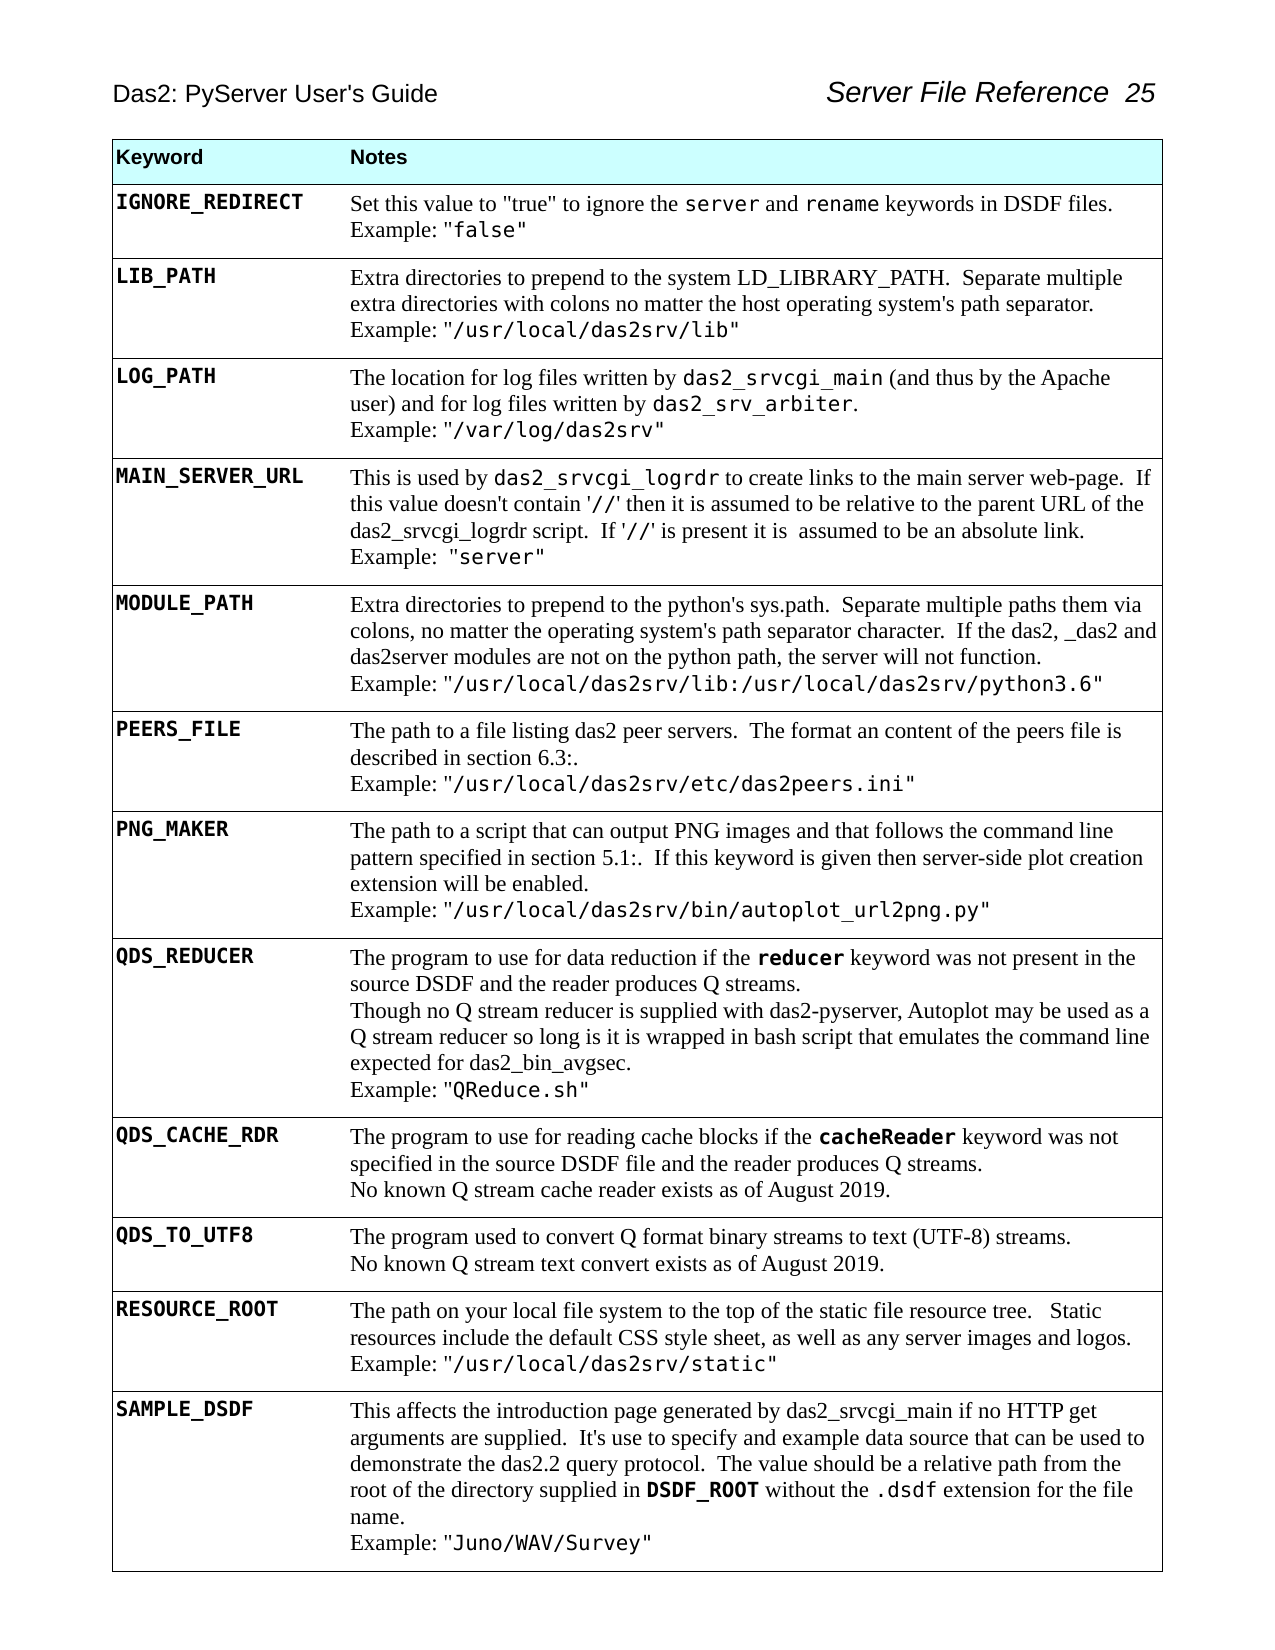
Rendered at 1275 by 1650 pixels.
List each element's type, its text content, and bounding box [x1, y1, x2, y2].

table_cell RESOURCE_ROOT [113, 1292, 347, 1391]
table_cell Set this value to "true" to ignore the server and rename keywords in DSDF files. Example: "false" [347, 185, 1162, 257]
table_header Notes [347, 140, 1162, 184]
table_cell The program to use for data reduction if the reducer keyword was not present in the source DSDF and the reader produces Q streams. Though no Q stream reducer is supplied with das2-pyserver, Autoplot may be used as a Q stream reducer so long is it is wrapped in bash script that emulates the command line expected for das2_bin_avgsec. Example: "QReduce.sh" [347, 939, 1162, 1117]
table_cell The path on your local file system to the top of the static file resource tree. Static resources include the default CSS style sheet, as well as any server images and logos. Example: "/usr/local/das2srv/static" [347, 1292, 1162, 1391]
table_cell This is used by das2_srvcgi_logrdr to create links to the main server web-page. If this value doesn't contain '//' then it is assumed to be relative to the parent URL of the das2_srvcgi_logrdr script. If '//' is present it is assumed to be an absolute link. Example: "server" [347, 459, 1162, 584]
table_cell IGNORE_REDIRECT [113, 185, 347, 257]
table_cell MAIN_SERVER_URL [113, 459, 347, 584]
table_cell MODULE_PATH [113, 586, 347, 711]
table_cell LIB_PATH [113, 259, 347, 358]
table_cell Extra directories to prepend to the python's sys.path. Separate multiple paths them via colons, no matter the operating system's path separator character. If the das2, _das2 and das2server modules are not on the python path, the server will not function. Example: "/usr/local/das2srv/lib:/usr/local/das2srv/python3.6" [347, 586, 1162, 711]
table_cell The path to a script that can output PNG images and that follows the command line pattern specified in section 5.1. If this keyword is given then server-side plot creation extension will be enabled. Example: "/usr/local/das2srv/bin/autoplot_url2png.py" [347, 812, 1162, 938]
table_cell QDS_REDUCER [113, 939, 347, 1117]
table_cell SAMPLE_DSDF [113, 1392, 347, 1571]
table_cell PEERS_FILE [113, 712, 347, 811]
table_cell QDS_TO_UTF8 [113, 1218, 347, 1291]
table_cell The location for log files written by das2_srvcgi_main (and thus by the Apache user) and for log files written by das2_srv_arbiter. Example: "/var/log/das2srv" [347, 359, 1162, 458]
table_cell PNG_MAKER [113, 812, 347, 938]
table_cell The program used to convert Q format binary streams to text (UTF-8) streams. No known Q stream text convert exists as of August 2019. [347, 1218, 1162, 1291]
table_cell The path to a file listing das2 peer servers. The format an content of the peers file is described in section 6.3. Example: "/usr/local/das2srv/etc/das2peers.ini" [347, 712, 1162, 811]
table_cell The program to use for reading cache blocks if the cacheReader keyword was not specified in the source DSDF file and the reader produces Q streams. No known Q stream cache reader exists as of August 2019. [347, 1118, 1162, 1217]
table_header Keyword [113, 140, 347, 184]
table_cell QDS_CACHE_RDR [113, 1118, 347, 1217]
table_cell This affects the introduction page generated by das2_srvcgi_main if no HTTP get arguments are supplied. It's use to specify and example data source that can be used to demonstrate the das2.2 query protocol. The value should be a relative path from the root of the directory supplied in DSDF_ROOT without the .dsdf extension for the file name. Example: "Juno/WAV/Survey" [347, 1392, 1162, 1571]
table_cell LOG_PATH [113, 359, 347, 458]
table_cell Extra directories to prepend to the system LD_LIBRARY_PATH. Separate multiple extra directories with colons no matter the host operating system's path separator. Example: "/usr/local/das2srv/lib" [347, 259, 1162, 358]
